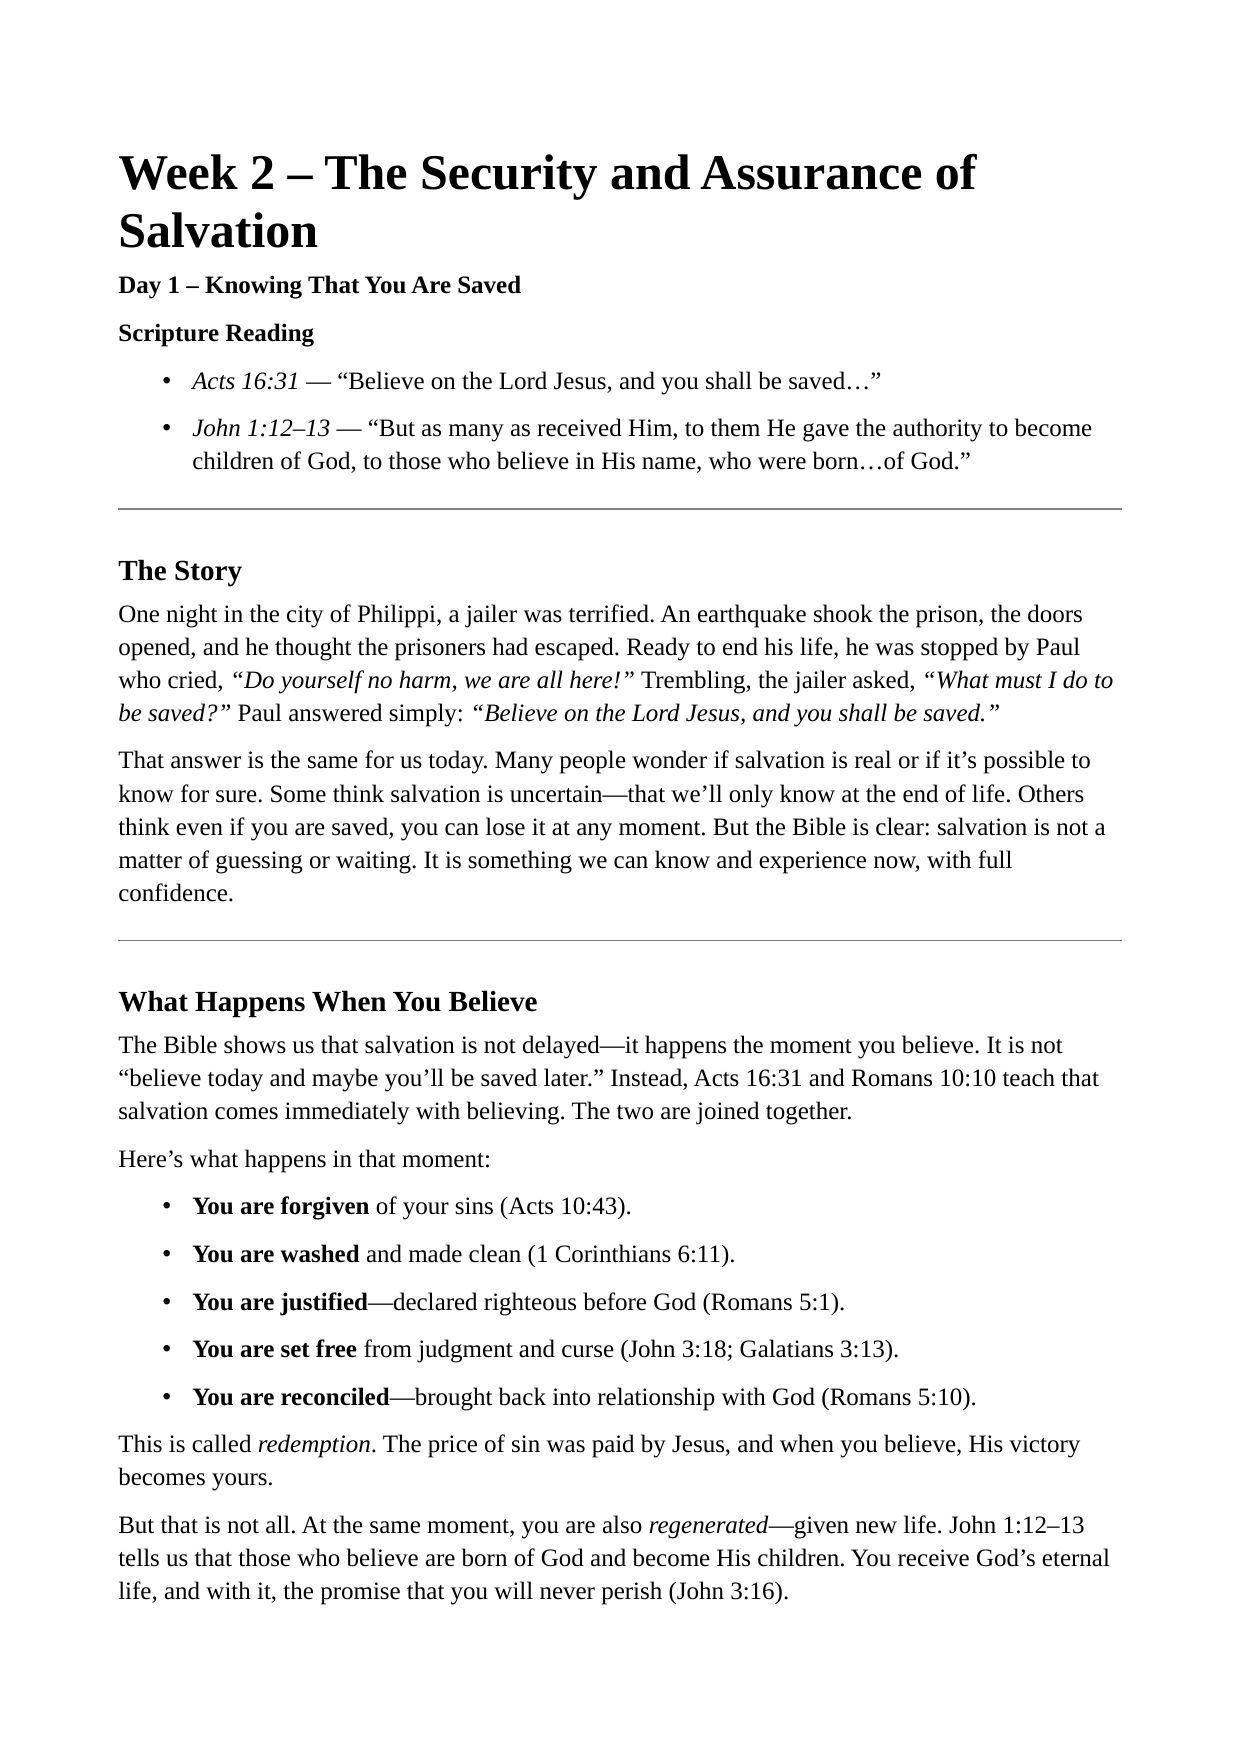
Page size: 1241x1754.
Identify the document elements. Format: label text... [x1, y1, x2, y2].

text This is called redemption. The price of sin was paid by Jesus, and when you believe, His victory becomes yours. [118, 1429, 1122, 1491]
text But that is not all. At the same moment, you are also regenerated—given new life. John 1:12–13 tells us that those who believe are born of God and become His children. You receive God’s eternal life, and with it, the promise that you will never perish (John 3:16). [118, 1510, 1122, 1605]
list You are justified—declared righteous before God (Romans 5:1). [162, 1287, 1122, 1315]
text Day 1 – Knowing That You Are Saved [118, 271, 1122, 299]
text Here’s what happens in that moment: [118, 1144, 1122, 1173]
subtitle Week 2 – The Security and Assurance of Salvation [118, 143, 1122, 258]
list You are washed and made clean (1 Corinthians 6:11). [162, 1239, 1122, 1268]
subtitle What Happens When You Believe [118, 984, 1122, 1018]
text One night in the city of Philippi, a jailer was terrified. An earthquake shook the prison, the doors opened, and he thought the prisoners had escaped. Ready to end his life, he was stopped by Paul who cried, “Do yourself no harm, we are all here!” Trembling, the jailer asked, “What must I do to be saved?” Paul answered simply: “Believe on the Lord Jesus, and you shall be saved.” [118, 599, 1122, 727]
list You are reconciled—brought back into relationship with God (Romans 5:10). [162, 1382, 1122, 1411]
list You are forgiven of your sins (Acts 10:43). [162, 1191, 1122, 1220]
list You are set free from judgment and curse (John 3:18; Galatians 3:13). [162, 1334, 1122, 1363]
text Scripture Reading [118, 318, 1122, 347]
list John 1:12–13 — “But as many as received Him, to them He gave the authority to become children of God, to those who believe in His name, who were born…of God.” [162, 413, 1122, 475]
subtitle The Story [118, 553, 1122, 586]
text That answer is the same for us today. Many people wonder if salvation is real or if it’s possible to know for sure. Some think salvation is uncertain—that we’ll only know at the end of life. Others think even if you are saved, you can lose it at any moment. But the Bible is clear: salvation is not a matter of guessing or waiting. It is something we can know and experience now, with full confidence. [118, 746, 1122, 906]
text The Bible shows us that salvation is not delayed—it happens the moment you believe. It is not “believe today and maybe you’ll be saved later.” Instead, Acts 16:31 and Romans 10:10 teach that salvation comes immediately with believing. The two are joined together. [118, 1030, 1122, 1125]
list Acts 16:31 — “Believe on the Lord Jesus, and you shall be saved…” [162, 366, 1122, 394]
